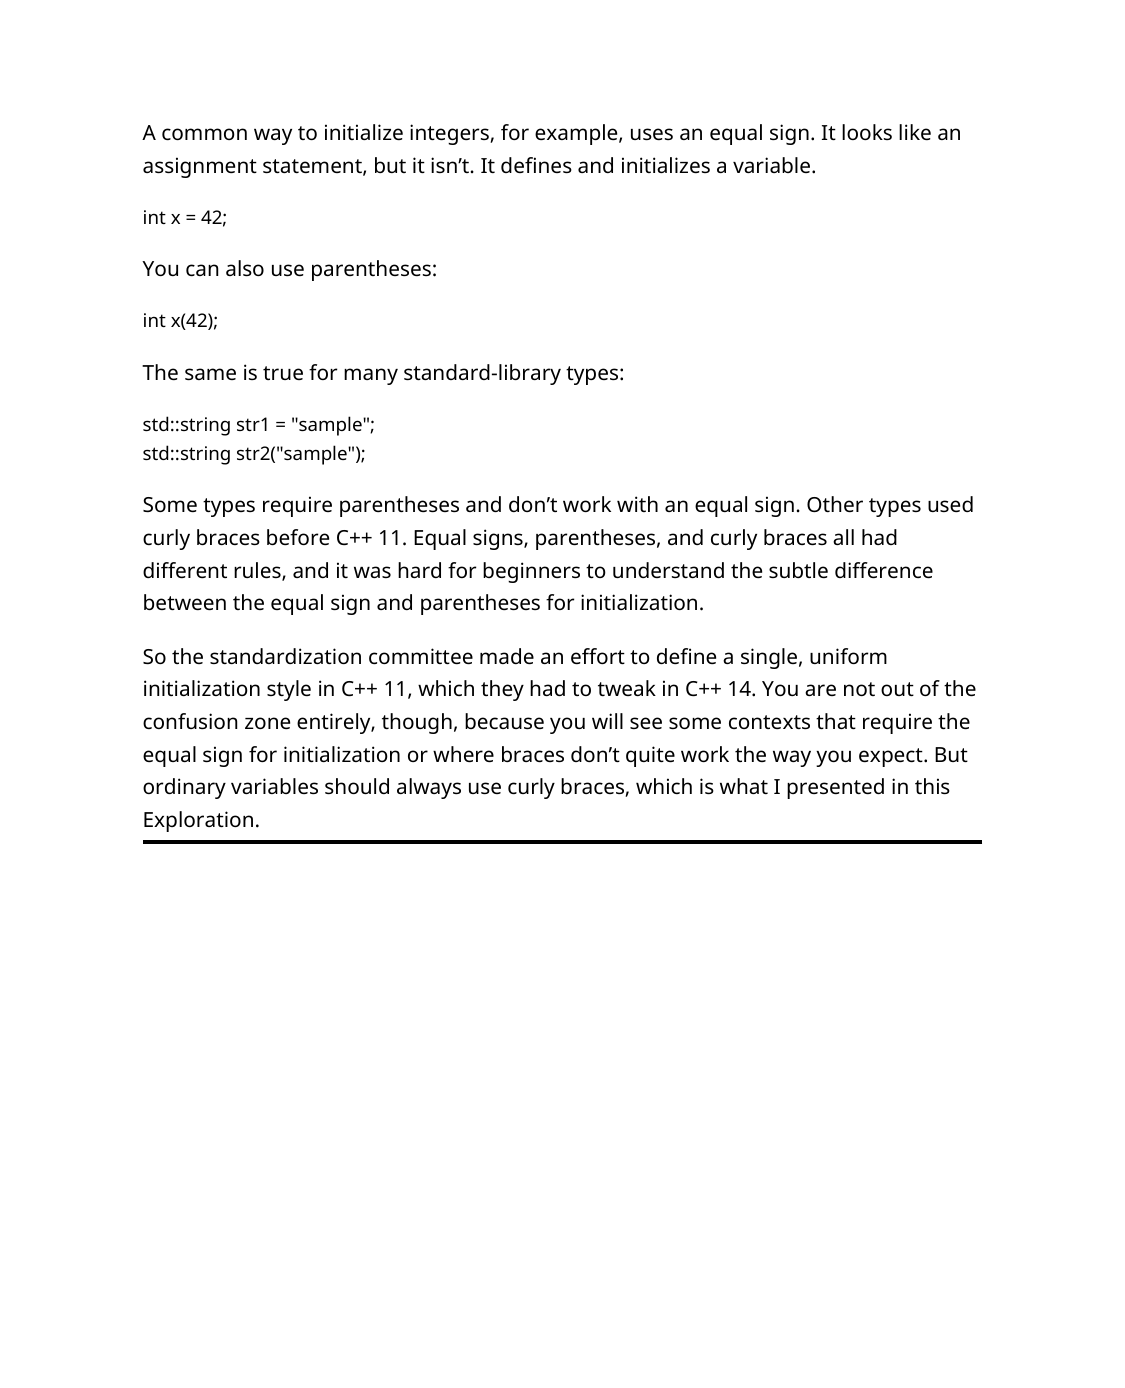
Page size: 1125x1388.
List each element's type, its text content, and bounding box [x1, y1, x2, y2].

text The same is true for many standard-library types: [142, 358, 982, 386]
text Some types require parentheses and don’t work with an equal sign. Other types used curly braces before C++ 11. Equal signs, parentheses, and curly braces all had different rules, and it was hard for beginners to understand the subtle difference between the equal sign and parentheses for initialization. [142, 491, 982, 617]
text int x = 42; [142, 204, 982, 230]
text std::string str1 = "sample"; [142, 411, 982, 437]
text You can also use parentheses: [142, 254, 982, 283]
text A common way to initialize integers, for example, uses an equal sign. It looks like an assignment statement, but it isn’t. It defines and initializes a variable. [142, 118, 982, 179]
text So the standardization committee made an effort to define a single, uniform initialization style in C++ 11, which they had to tweak in C++ 14. You are not out of the confusion zone entirely, though, because you will see some contexts that require the equal sign for initialization or where braces don’t quite work the way you expect. But ordinary variables should always use curly braces, which is what I presented in this Exploration. [142, 642, 982, 844]
text int x(42); [142, 308, 982, 333]
text std::string str2("sample"); [142, 441, 982, 466]
